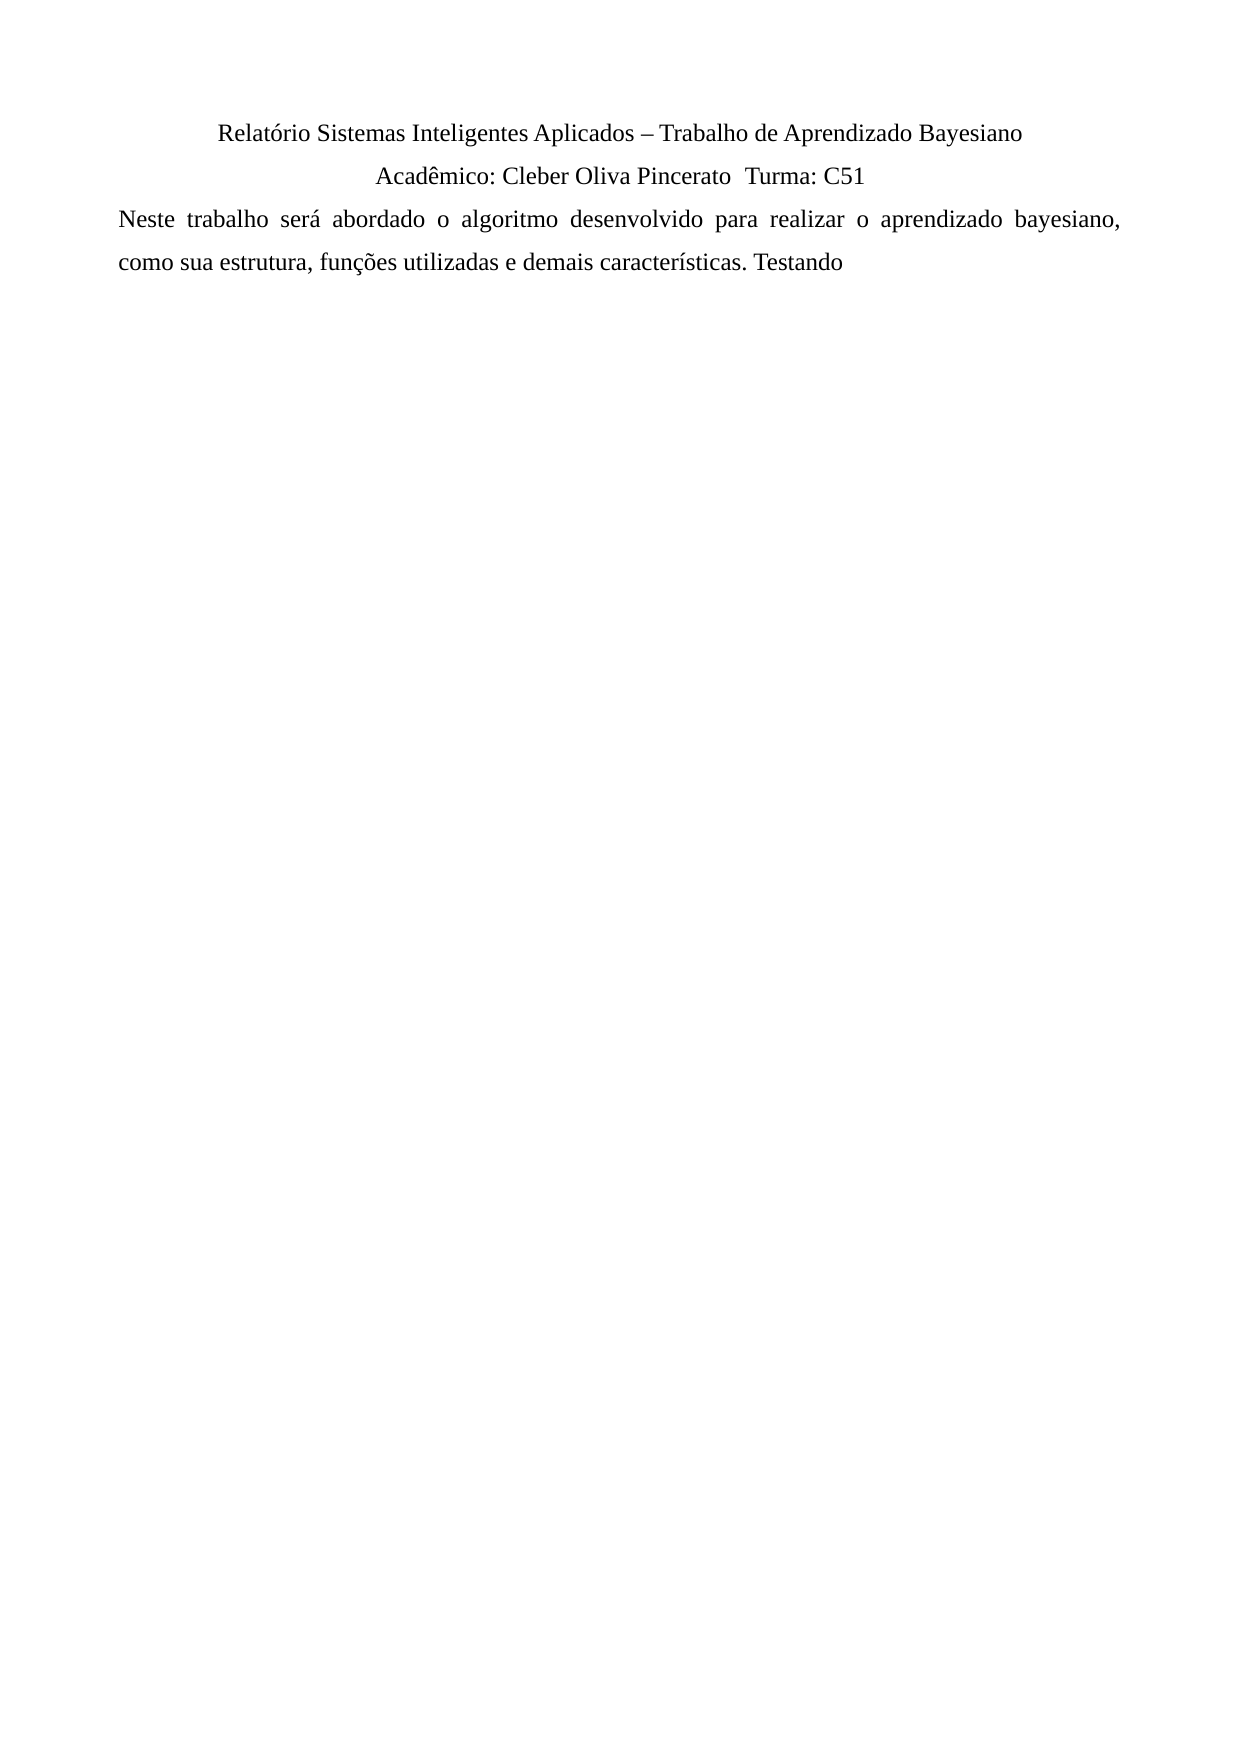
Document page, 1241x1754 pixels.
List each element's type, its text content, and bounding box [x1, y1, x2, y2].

text Neste trabalho será abordado o algoritmo desenvolvido para realizar o aprendizado bayesiano, como sua estrutura, funções utilizadas e demais características. Testando [118, 204, 1122, 276]
text Relatório Sistemas Inteligentes Aplicados – Trabalho de Aprendizado Bayesiano [118, 118, 1122, 147]
text Acadêmico: Cleber Oliva Pincerato Turma: C51 [118, 161, 1122, 190]
